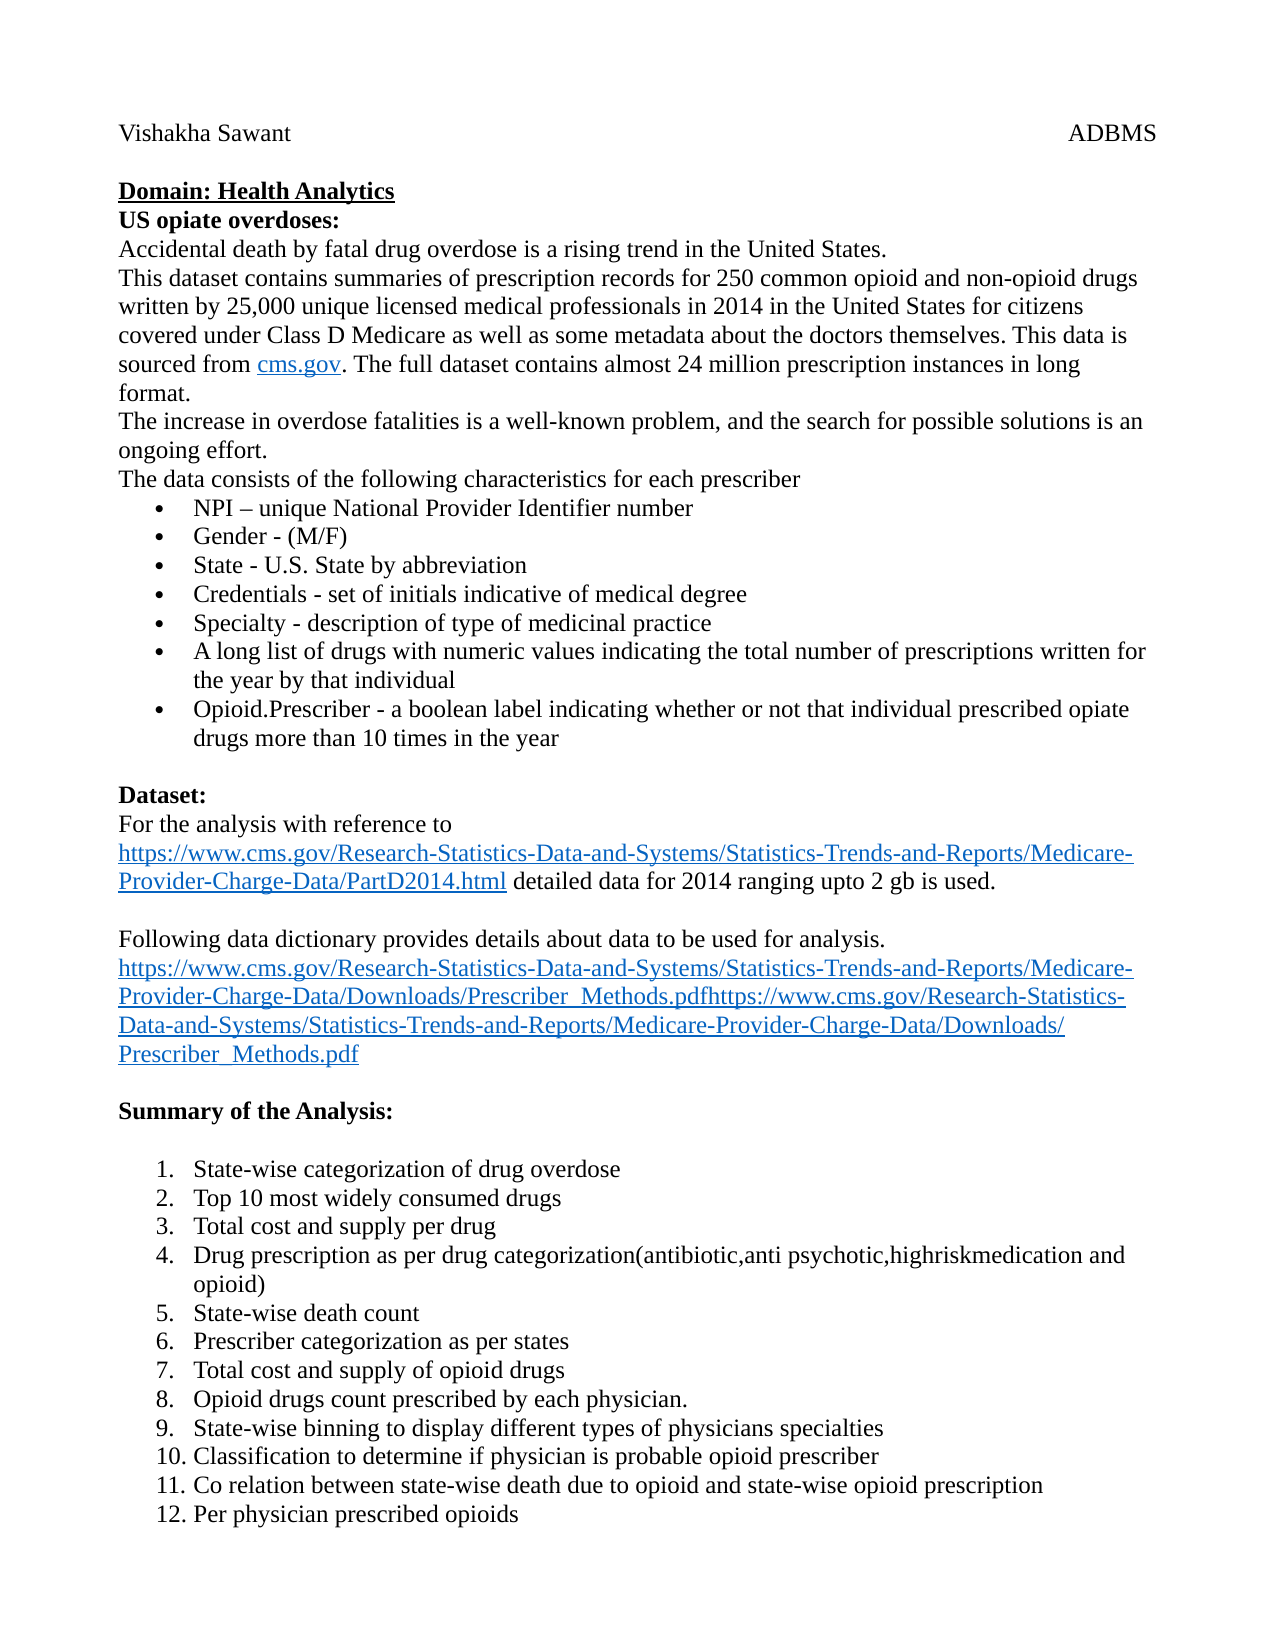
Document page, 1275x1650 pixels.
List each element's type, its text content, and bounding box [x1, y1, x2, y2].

list Specialty - description of type of medicinal practice [156, 608, 1157, 636]
list State-wise categorization of drug overdose [156, 1154, 1157, 1183]
list A long list of drugs with numeric values indicating the total number of prescriptions written for the year by that individual [156, 636, 1157, 694]
text The increase in overdose fatalities is a well-known problem, and the search for possible solutions is an ongoing effort. [118, 406, 1157, 464]
text The data consists of the following characteristics for each prescriber [118, 464, 1157, 493]
list Total cost and supply of opioid drugs [156, 1355, 1157, 1384]
list Opioid drugs count prescribed by each physician. [156, 1384, 1157, 1413]
list Opioid.Prescriber - a boolean label indicating whether or not that individual prescribed opiate drugs more than 10 times in the year [156, 694, 1157, 751]
text https://www.cms.gov/Research-Statistics-Data-and-Systems/Statistics-Trends-and-Reports/Medicare-Provider-Charge-Data/Downloads/Prescriber_Methods.pdfhttps://www.cms.gov/Research-Statistics-Data-and-Systems/Statistics-Trends-and-Reports/Medicare-Provider-Charge-Data/Downloads/Prescriber_Methods.pdf [118, 953, 1157, 1068]
text Summary of the Analysis: [118, 1096, 1157, 1125]
list Drug prescription as per drug categorization(antibiotic,anti psychotic,highriskmedication and opioid) [156, 1240, 1157, 1298]
text For the analysis with reference to https://www.cms.gov/Research-Statistics-Data-and-Systems/Statistics-Trends-and-Reports/Medicare-Provider-Charge-Data/PartD2014.html detailed data for 2014 ranging upto 2 gb is used. [118, 809, 1157, 895]
list Gender - (M/F) [156, 521, 1157, 550]
list Total cost and supply per drug [156, 1211, 1157, 1240]
text This dataset contains summaries of prescription records for 250 common opioid and non-opioid drugs written by 25,000 unique licensed medical professionals in 2014 in the United States for citizens covered under Class D Medicare as well as some metadata about the doctors themselves. This data is sourced from cms.gov. The full dataset contains almost 24 million prescription instances in long format. [118, 263, 1157, 406]
list 12. Per physician prescribed opioids [118, 1499, 1157, 1528]
text US opiate overdoses: [118, 205, 1157, 234]
text Following data dictionary provides details about data to be used for analysis. [118, 924, 1157, 953]
list Co relation between state-wise death due to opioid and state-wise opioid prescription [156, 1470, 1157, 1499]
text Dataset: [118, 780, 1157, 809]
list Prescriber categorization as per states [156, 1326, 1157, 1355]
list Top 10 most widely consumed drugs [156, 1183, 1157, 1211]
text Domain: Health Analytics [118, 176, 1157, 205]
list NPI – unique National Provider Identifier number [156, 493, 1157, 521]
list State - U.S. State by abbreviation [156, 550, 1157, 579]
list State-wise death count [156, 1298, 1157, 1326]
list Classification to determine if physician is probable opioid prescriber [156, 1441, 1157, 1470]
text Accidental death by fatal drug overdose is a rising trend in the United States. [118, 234, 1157, 263]
list Credentials - set of initials indicative of medical degree [156, 579, 1157, 608]
list State-wise binning to display different types of physicians specialties [156, 1413, 1157, 1441]
